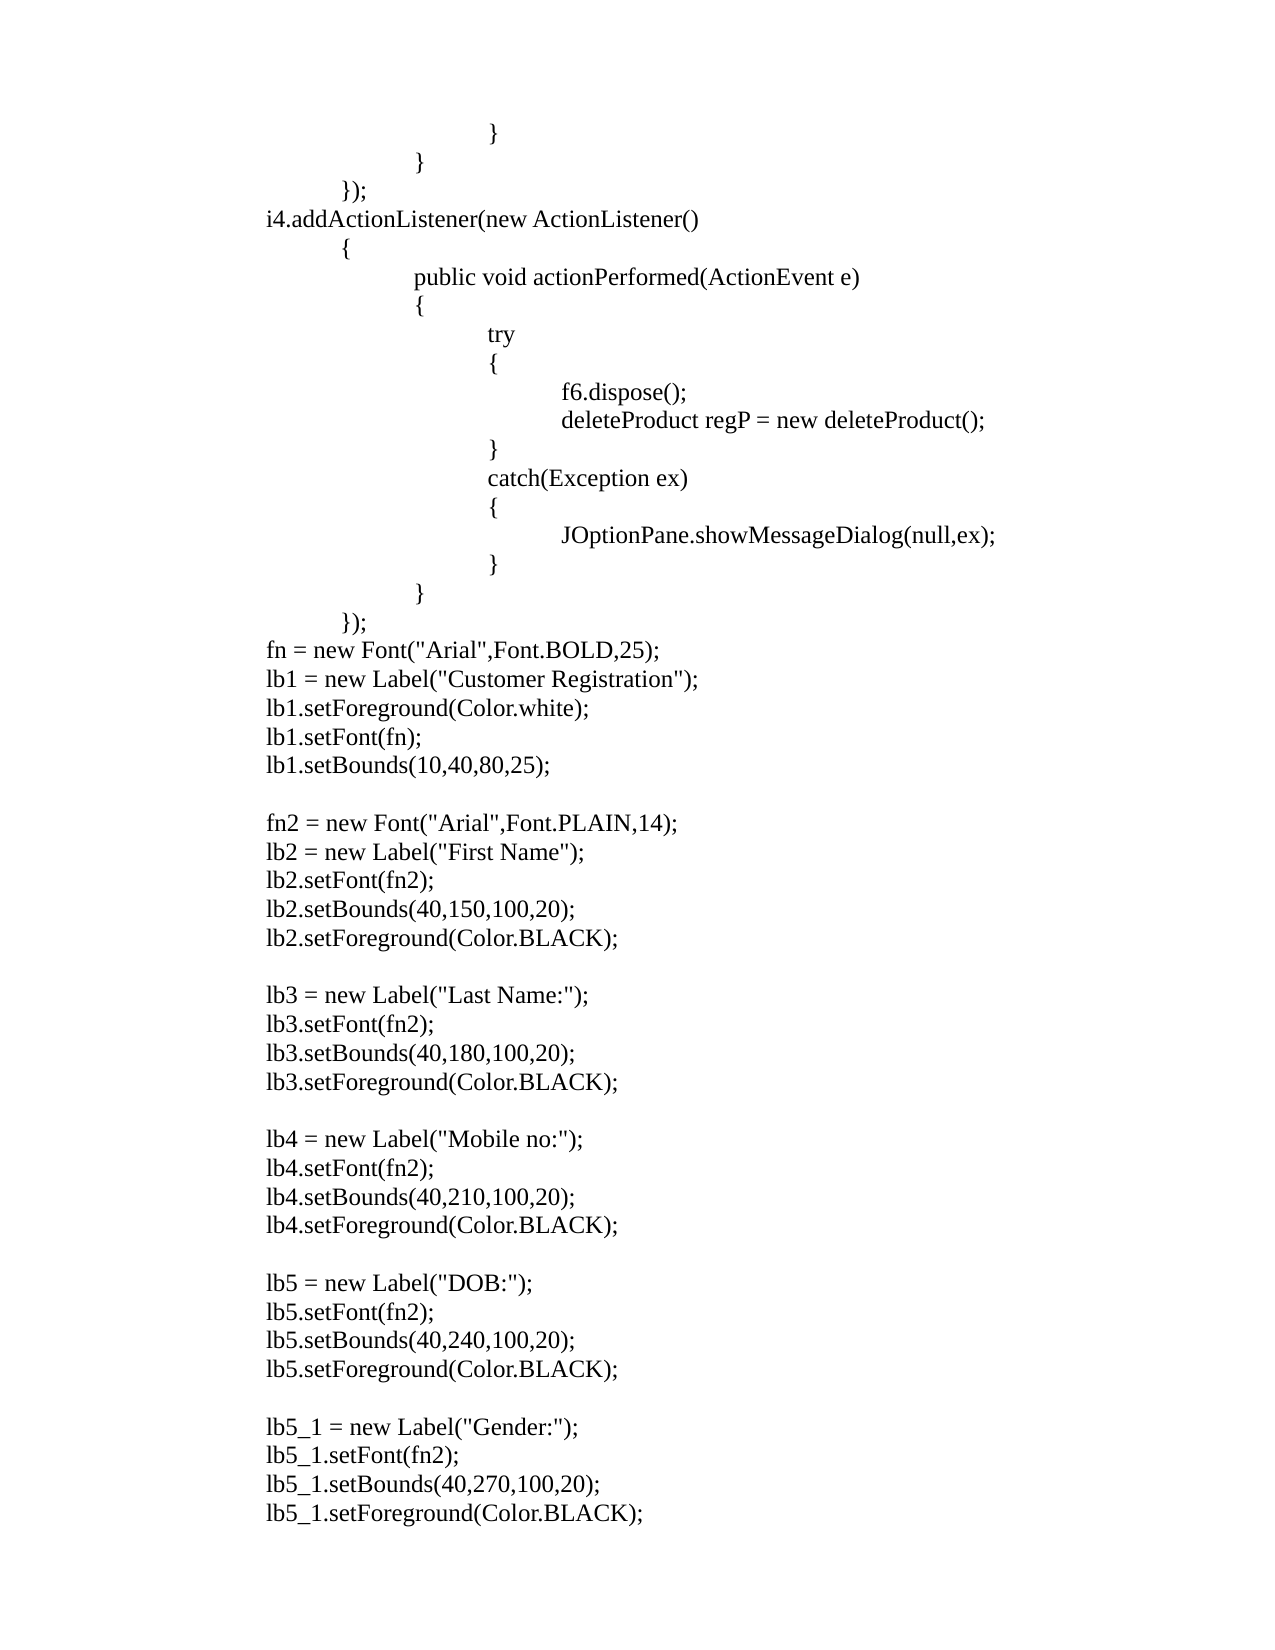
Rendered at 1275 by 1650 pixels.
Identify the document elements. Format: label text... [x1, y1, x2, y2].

text f6.dispose(); [118, 377, 1157, 406]
text lb1.setForeground(Color.white); [118, 693, 1157, 722]
text lb5_1.setForeground(Color.BLACK); [118, 1498, 1157, 1527]
text lb2 = new Label("First Name"); [118, 837, 1157, 866]
text lb4.setFont(fn2); [118, 1153, 1157, 1182]
text lb4.setBounds(40,210,100,20); [118, 1182, 1157, 1211]
text try [118, 319, 1157, 348]
text fn = new Font("Arial",Font.BOLD,25); [118, 636, 1157, 664]
text lb5_1 = new Label("Gender:"); [118, 1412, 1157, 1441]
text i4.addActionListener(new ActionListener() [118, 204, 1157, 233]
text lb1 = new Label("Customer Registration"); [118, 664, 1157, 693]
text lb3.setBounds(40,180,100,20); [118, 1038, 1157, 1067]
text lb5_1.setFont(fn2); [118, 1441, 1157, 1469]
text } [118, 434, 1157, 463]
text }); [118, 607, 1157, 636]
text lb1.setFont(fn); [118, 722, 1157, 751]
text lb3.setFont(fn2); [118, 1009, 1157, 1038]
text } [118, 549, 1157, 578]
text lb2.setForeground(Color.BLACK); [118, 923, 1157, 952]
text lb1.setBounds(10,40,80,25); [118, 751, 1157, 779]
text lb2.setBounds(40,150,100,20); [118, 894, 1157, 923]
text } [118, 578, 1157, 607]
text { [118, 291, 1157, 319]
text catch(Exception ex) [118, 463, 1157, 492]
text lb3 = new Label("Last Name:"); [118, 981, 1157, 1009]
text fn2 = new Font("Arial",Font.PLAIN,14); [118, 808, 1157, 837]
text JOptionPane.showMessageDialog(null,ex); [118, 521, 1157, 549]
text }); [118, 176, 1157, 204]
text } [118, 147, 1157, 176]
text } [118, 118, 1157, 147]
text { [118, 233, 1157, 262]
text { [118, 492, 1157, 521]
text lb5.setBounds(40,240,100,20); [118, 1326, 1157, 1354]
text { [118, 348, 1157, 377]
text lb5.setFont(fn2); [118, 1297, 1157, 1326]
text lb4 = new Label("Mobile no:"); [118, 1124, 1157, 1153]
text lb5.setForeground(Color.BLACK); [118, 1354, 1157, 1383]
text lb4.setForeground(Color.BLACK); [118, 1211, 1157, 1239]
text lb2.setFont(fn2); [118, 866, 1157, 894]
text public void actionPerformed(ActionEvent e) [118, 262, 1157, 291]
text deleteProduct regP = new deleteProduct(); [118, 406, 1157, 434]
text lb3.setForeground(Color.BLACK); [118, 1067, 1157, 1096]
text lb5_1.setBounds(40,270,100,20); [118, 1469, 1157, 1498]
text lb5 = new Label("DOB:"); [118, 1268, 1157, 1297]
